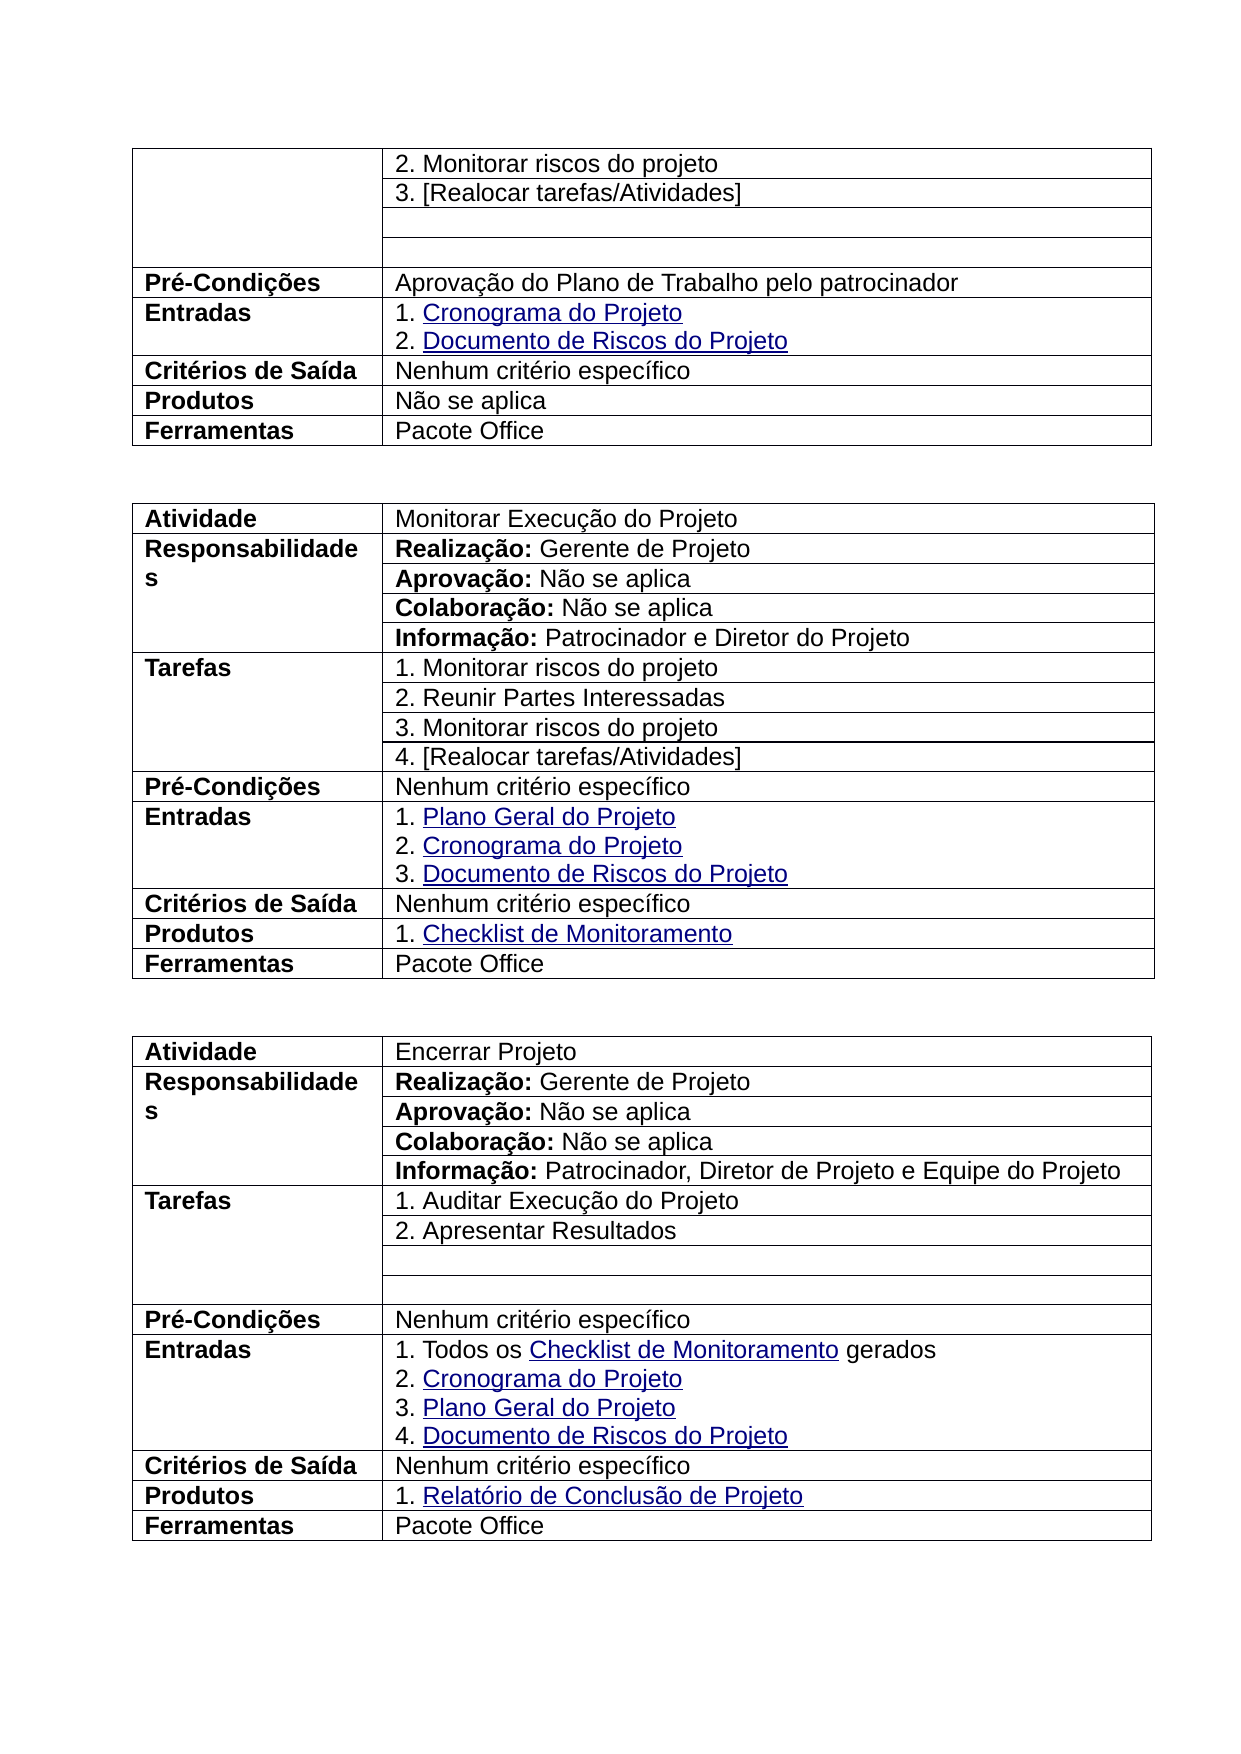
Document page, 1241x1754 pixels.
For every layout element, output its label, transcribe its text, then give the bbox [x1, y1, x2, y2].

table_cell [383, 238, 1151, 267]
table_cell Critérios de Saída [133, 889, 382, 918]
table_cell Critérios de Saída [133, 1451, 382, 1480]
table_cell 4. [Realocar tarefas/Atividades] [383, 743, 1154, 771]
table_cell Informação: Patrocinador e Diretor do Projeto [383, 623, 1154, 652]
table_cell Tarefas [133, 653, 382, 771]
table_cell Colaboração: Não se aplica [383, 1127, 1151, 1155]
table_cell Pacote Office [383, 949, 1154, 978]
table_cell Produtos [133, 919, 382, 948]
table_cell Ferramentas [133, 416, 382, 444]
table_cell Entradas [133, 298, 382, 355]
table_cell 3. [Realocar tarefas/Atividades] [383, 179, 1151, 207]
table_header Monitorar Execução do Projeto [383, 504, 1154, 533]
table_cell Responsabilidades [133, 1067, 382, 1185]
table_cell 1. Monitorar riscos do projeto [383, 653, 1154, 682]
table_cell 2. Apresentar Resultados [383, 1216, 1151, 1245]
table_cell Pacote Office [383, 1511, 1151, 1539]
table_cell Pré-Condições [133, 268, 382, 297]
table_cell [383, 1246, 1151, 1274]
table_cell Nenhum critério específico [383, 356, 1151, 385]
table_cell 1. Checklist de Monitoramento [383, 919, 1154, 948]
table_cell 1. Plano Geral do Projeto 2. Cronograma do Projeto 3. Documento de Riscos do Projeto [383, 802, 1154, 888]
table_cell Realização: Gerente de Projeto [383, 534, 1154, 563]
table_cell [133, 149, 382, 267]
table_cell 1. Auditar Execução do Projeto [383, 1186, 1151, 1215]
table_cell [383, 208, 1151, 237]
table_cell Nenhum critério específico [383, 1305, 1151, 1334]
table_cell 3. Monitorar riscos do projeto [383, 713, 1154, 741]
table_cell 1. Todos os Checklist de Monitoramento gerados 2. Cronograma do Projeto 3. Plano Geral do Projeto 4. Documento de Riscos do Projeto [383, 1335, 1151, 1450]
table_cell Informação: Patrocinador, Diretor de Projeto e Equipe do Projeto [383, 1156, 1151, 1185]
table_cell Pré-Condições [133, 1305, 382, 1334]
table_header Atividade [133, 504, 382, 533]
table_cell Critérios de Saída [133, 356, 382, 385]
table_cell Não se aplica [383, 386, 1151, 415]
table_cell Ferramentas [133, 949, 382, 978]
table_cell 1. Relatório de Conclusão de Projeto [383, 1481, 1151, 1510]
table_cell Aprovação: Não se aplica [383, 564, 1154, 592]
table_cell Nenhum critério específico [383, 772, 1154, 801]
table_cell Produtos [133, 1481, 382, 1510]
table_cell Nenhum critério específico [383, 1451, 1151, 1480]
table_cell Aprovação do Plano de Trabalho pelo patrocinador [383, 268, 1151, 297]
table_cell Responsabilidades [133, 534, 382, 652]
table_cell Entradas [133, 1335, 382, 1450]
table_cell Ferramentas [133, 1511, 382, 1539]
table_cell 2. Monitorar riscos do projeto [383, 149, 1151, 177]
table_cell 2. Reunir Partes Interessadas [383, 683, 1154, 712]
table_cell Tarefas [133, 1186, 382, 1304]
table_cell Entradas [133, 802, 382, 888]
table_header Encerrar Projeto [383, 1037, 1151, 1066]
table_cell 1. Cronograma do Projeto 2. Documento de Riscos do Projeto [383, 298, 1151, 355]
table_header Atividade [133, 1037, 382, 1066]
table_cell Realização: Gerente de Projeto [383, 1067, 1151, 1096]
table_cell Pacote Office [383, 416, 1151, 444]
table_cell Aprovação: Não se aplica [383, 1097, 1151, 1126]
table_cell Pré-Condições [133, 772, 382, 801]
table_cell Produtos [133, 386, 382, 415]
table_cell Nenhum critério específico [383, 889, 1154, 918]
table_cell [383, 1276, 1151, 1304]
table_cell Colaboração: Não se aplica [383, 594, 1154, 622]
